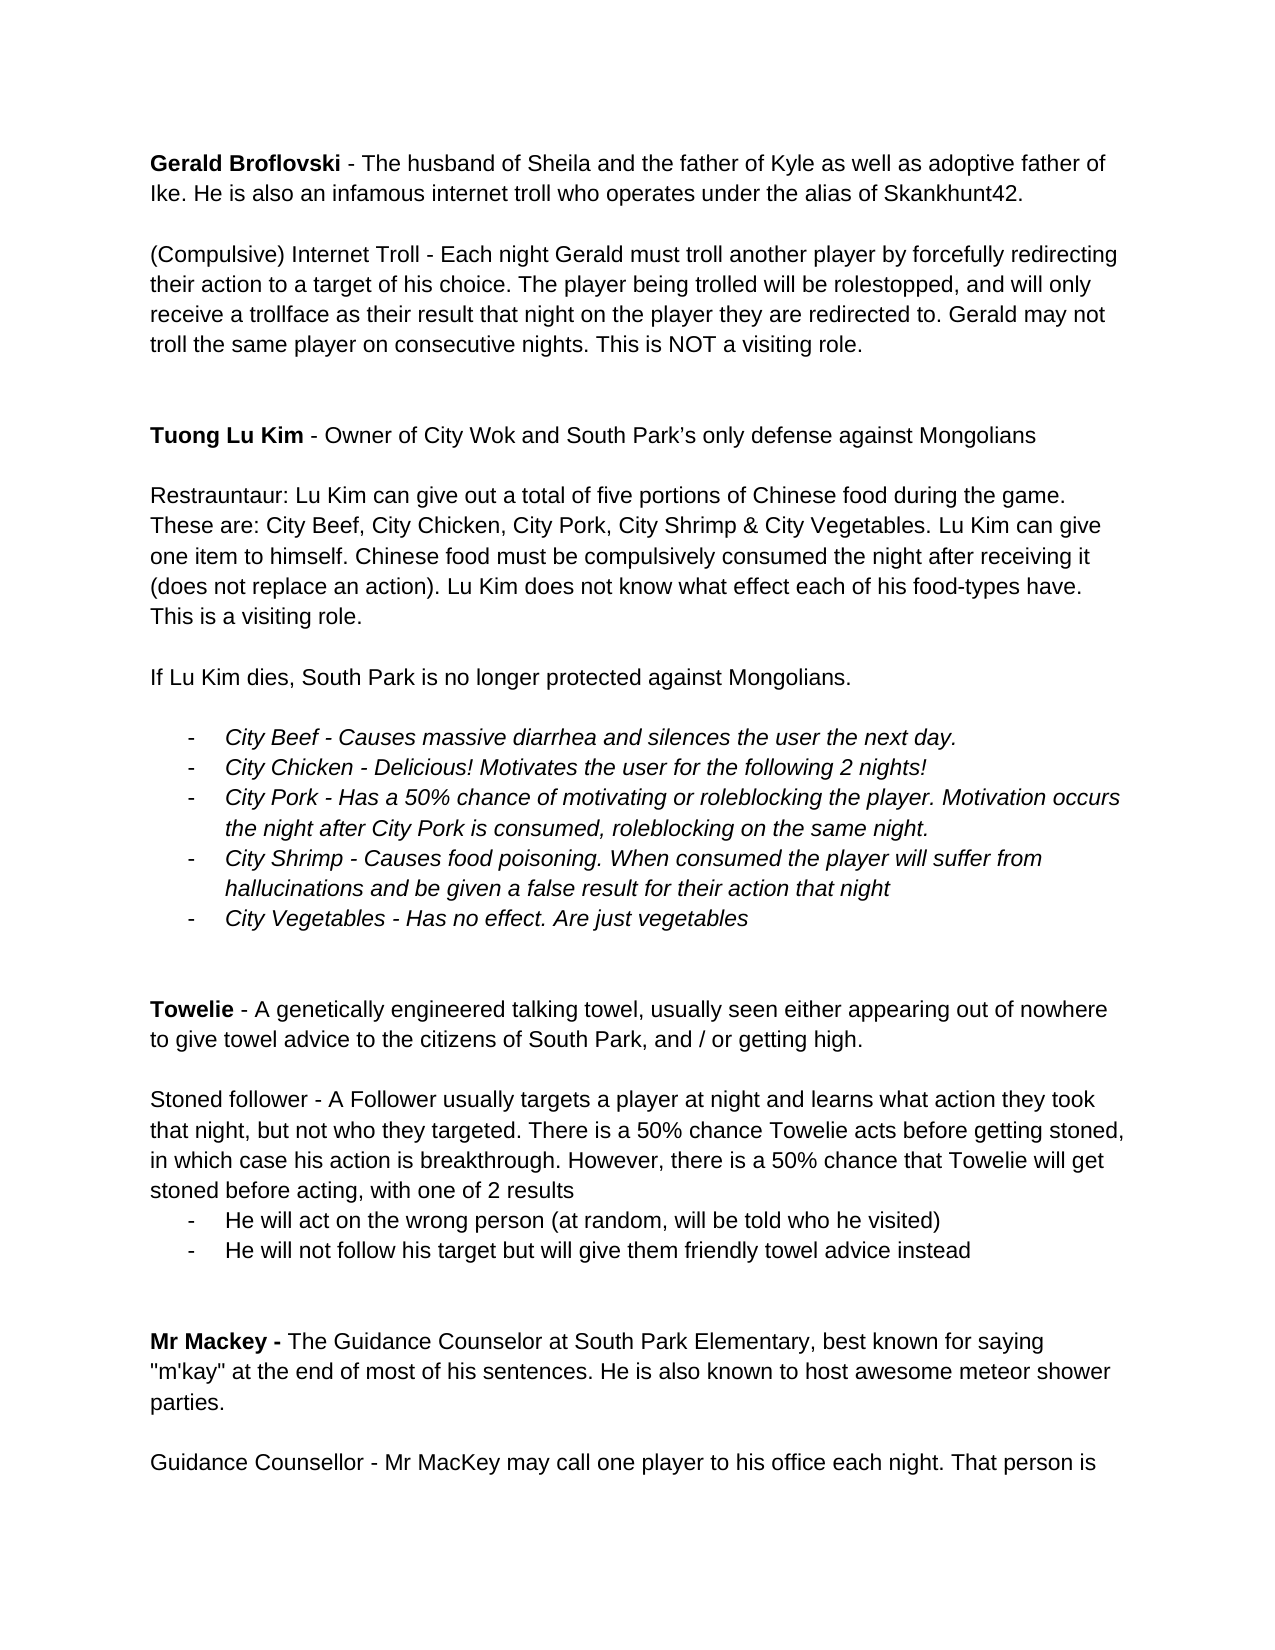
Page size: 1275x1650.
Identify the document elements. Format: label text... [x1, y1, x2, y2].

list City Pork - Has a 50% chance of motivating or roleblocking the player. Motivation occurs the night after City Pork is consumed, roleblocking on the same night. [187, 784, 1125, 841]
text Gerald Broflovski - The husband of Sheila and the father of Kyle as well as adoptive father of Ike. He is also an infamous internet troll who operates under the alias of Skankhunt42. [150, 150, 1125, 207]
text If Lu Kim dies, South Park is no longer protected against Mongolians. [150, 663, 1125, 690]
text Mr Mackey - The Guidance Counselor at South Park Elementary, best known for saying "m'kay" at the end of most of his sentences. He is also known to host awesome meteor shower parties. [150, 1328, 1125, 1415]
text Tuong Lu Kim - Owner of City Wok and South Park’s only defense against Mongolians [150, 422, 1125, 448]
list City Vegetables - Has no effect. Are just vegetables [187, 905, 1125, 932]
list City Shrimp - Causes food poisoning. When consumed the player will suffer from hallucinations and be given a false result for their action that night [187, 845, 1125, 901]
text Towelie - A genetically engineered talking towel, usually seen either appearing out of nowhere to give towel advice to the citizens of South Park, and / or getting high. [150, 996, 1125, 1052]
list He will not follow his target but will give them friendly towel advice instead [187, 1237, 1125, 1264]
text (Compulsive) Internet Troll - Each night Gerald must troll another player by forcefully redirecting their action to a target of his choice. The player being trolled will be rolestopped, and will only receive a trollface as their result that night on the player they are redirected to. Gerald may not troll the same player on consecutive nights. This is NOT a visiting role. [150, 241, 1125, 358]
list He will act on the wrong person (at random, will be told who he visited) [187, 1207, 1125, 1234]
text Stoned follower - A Follower usually targets a player at night and learns what action they took that night, but not who they targeted. There is a 50% chance Towelie acts before getting stoned, in which case his action is breakthrough. However, there is a 50% chance that Towelie will get stoned before acting, with one of 2 results [150, 1086, 1125, 1203]
text Restrauntaur: Lu Kim can give out a total of five portions of Chinese food during the game. These are: City Beef, City Chicken, City Pork, City Shrimp & City Vegetables. Lu Kim can give one item to himself. Chinese food must be compulsively consumed the night after receiving it (does not replace an action). Lu Kim does not know what effect each of his food-types have. This is a visiting role. [150, 482, 1125, 629]
list City Chicken - Delicious! Motivates the user for the following 2 nights! [187, 754, 1125, 781]
list City Beef - Causes massive diarrhea and silences the user the next day. [187, 724, 1125, 750]
text Guidance Counsellor - Mr MacKey may call one player to his office each night. That person is [150, 1449, 1125, 1475]
